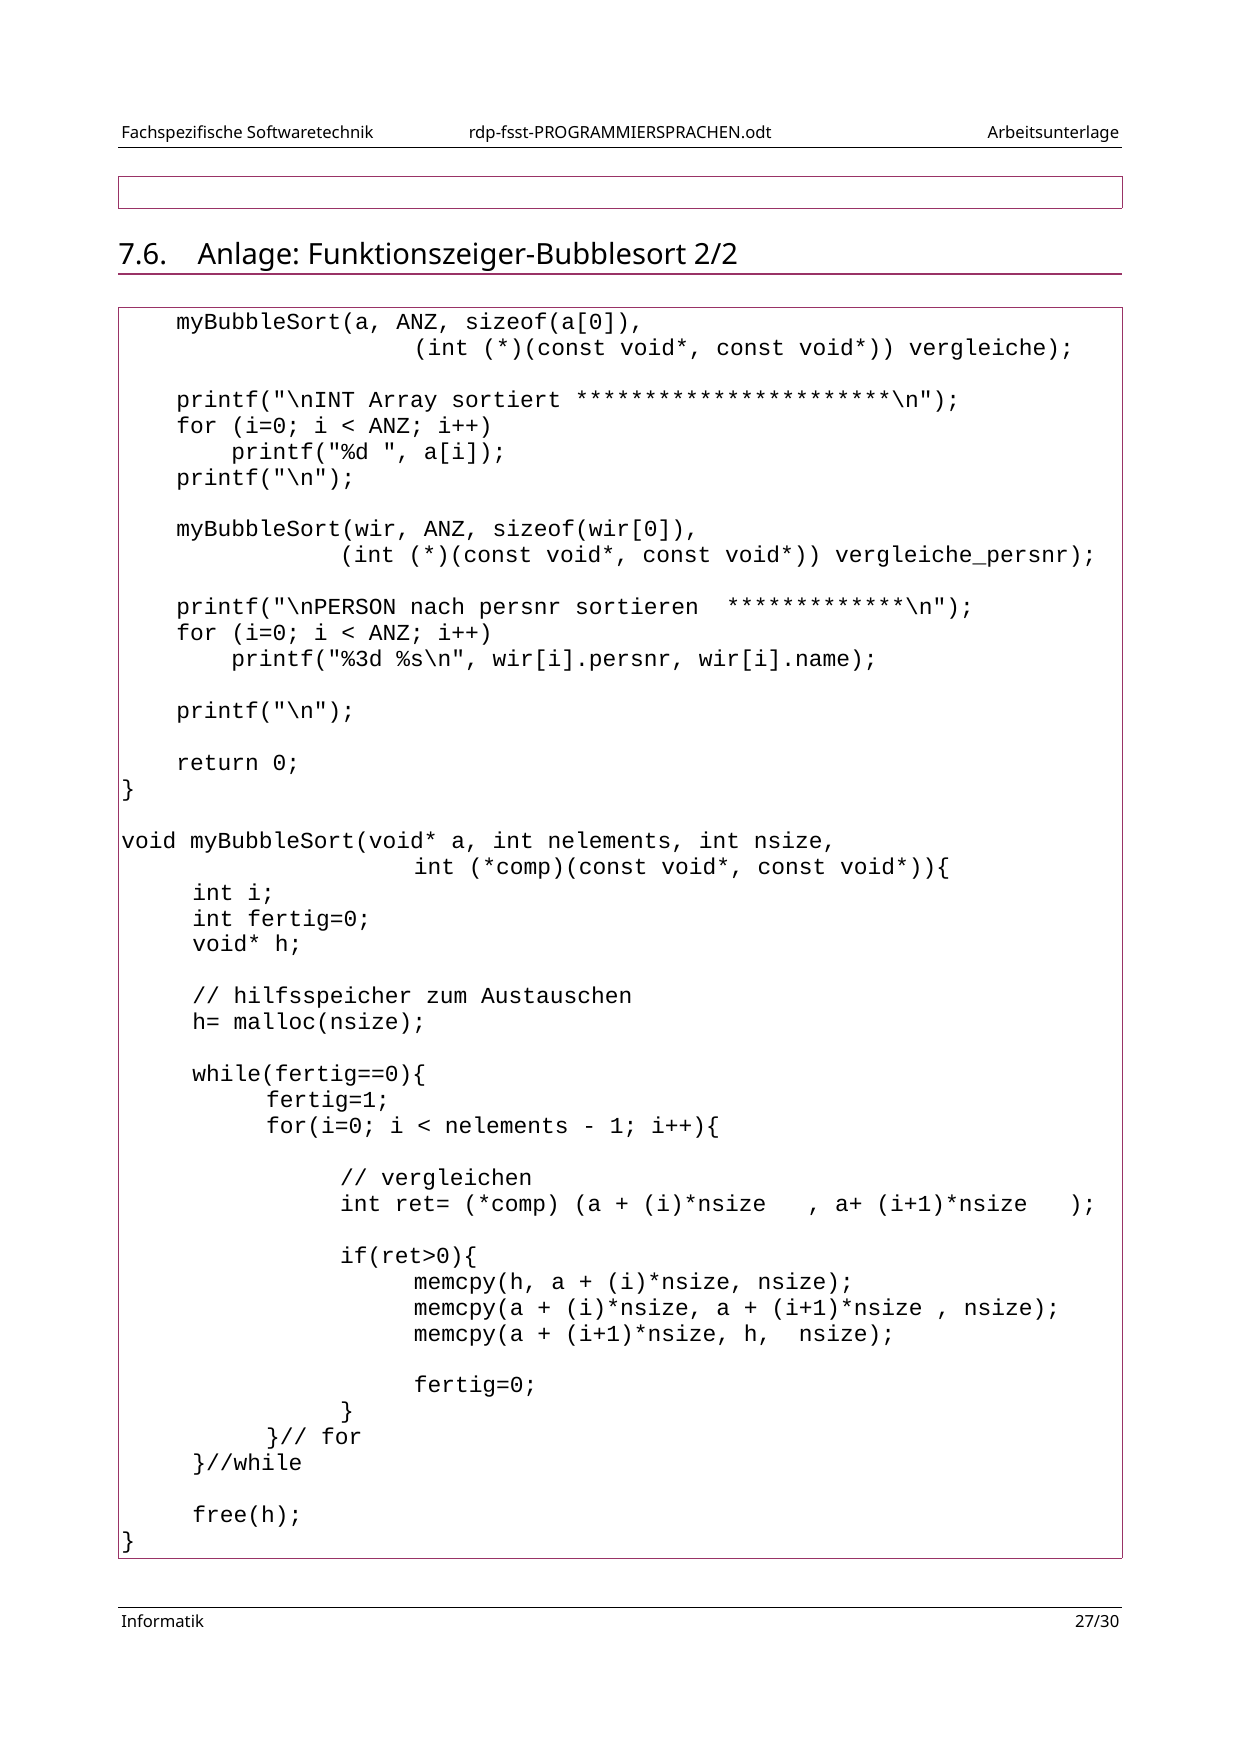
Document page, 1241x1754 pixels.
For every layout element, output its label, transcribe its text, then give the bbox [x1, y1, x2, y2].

text printf("\n"); [119, 463, 1122, 489]
text int (*comp)(const void*, const void*)){ [119, 852, 1122, 878]
text myBubbleSort(a, ANZ, sizeof(a[0]), [119, 308, 1122, 333]
text for (i=0; i < ANZ; i++) [119, 411, 1122, 437]
text (int (*)(const void*, const void*)) vergleiche); [119, 333, 1122, 359]
text memcpy(h, a + (i)*nsize, nsize); [119, 1267, 1122, 1293]
text printf("\nPERSON nach persnr sortieren *************\n"); [119, 593, 1122, 618]
text if(ret>0){ [119, 1241, 1122, 1267]
text return 0; [119, 748, 1122, 774]
text } [119, 1526, 1122, 1558]
text fertig=0; [119, 1371, 1122, 1397]
text memcpy(a + (i)*nsize, a + (i+1)*nsize , nsize); [119, 1293, 1122, 1319]
text printf("\n"); [119, 696, 1122, 722]
text int i; [119, 878, 1122, 904]
text h= malloc(nsize); [119, 1008, 1122, 1033]
text // vergleichen [119, 1163, 1122, 1189]
text }//while [119, 1448, 1122, 1474]
text memcpy(a + (i+1)*nsize, h, nsize); [119, 1319, 1122, 1345]
text fertig=1; [119, 1085, 1122, 1111]
text printf("%3d %s\n", wir[i].persnr, wir[i].name); [119, 644, 1122, 670]
text void* h; [119, 930, 1122, 956]
text // hilfsspeicher zum Austauschen [119, 982, 1122, 1008]
text printf("%d ", a[i]); [119, 437, 1122, 463]
text for (i=0; i < ANZ; i++) [119, 618, 1122, 644]
text free(h); [119, 1500, 1122, 1526]
text void myBubbleSort(void* a, int nelements, int nsize, [119, 826, 1122, 852]
subtitle Anlage: Funktionszeiger-Bubblesort 2/2 [118, 233, 1122, 273]
text } [119, 1397, 1122, 1423]
text }// for [119, 1423, 1122, 1448]
text int ret= (*comp) (a + (i)*nsize , a+ (i+1)*nsize ); [119, 1189, 1122, 1215]
text myBubbleSort(wir, ANZ, sizeof(wir[0]), [119, 515, 1122, 541]
text printf("\nINT Array sortiert ***********************\n"); [119, 385, 1122, 411]
text (int (*)(const void*, const void*)) vergleiche_persnr); [119, 541, 1122, 567]
text int fertig=0; [119, 904, 1122, 930]
text } [119, 774, 1122, 800]
text while(fertig==0){ [119, 1059, 1122, 1085]
text for(i=0; i < nelements - 1; i++){ [119, 1111, 1122, 1137]
